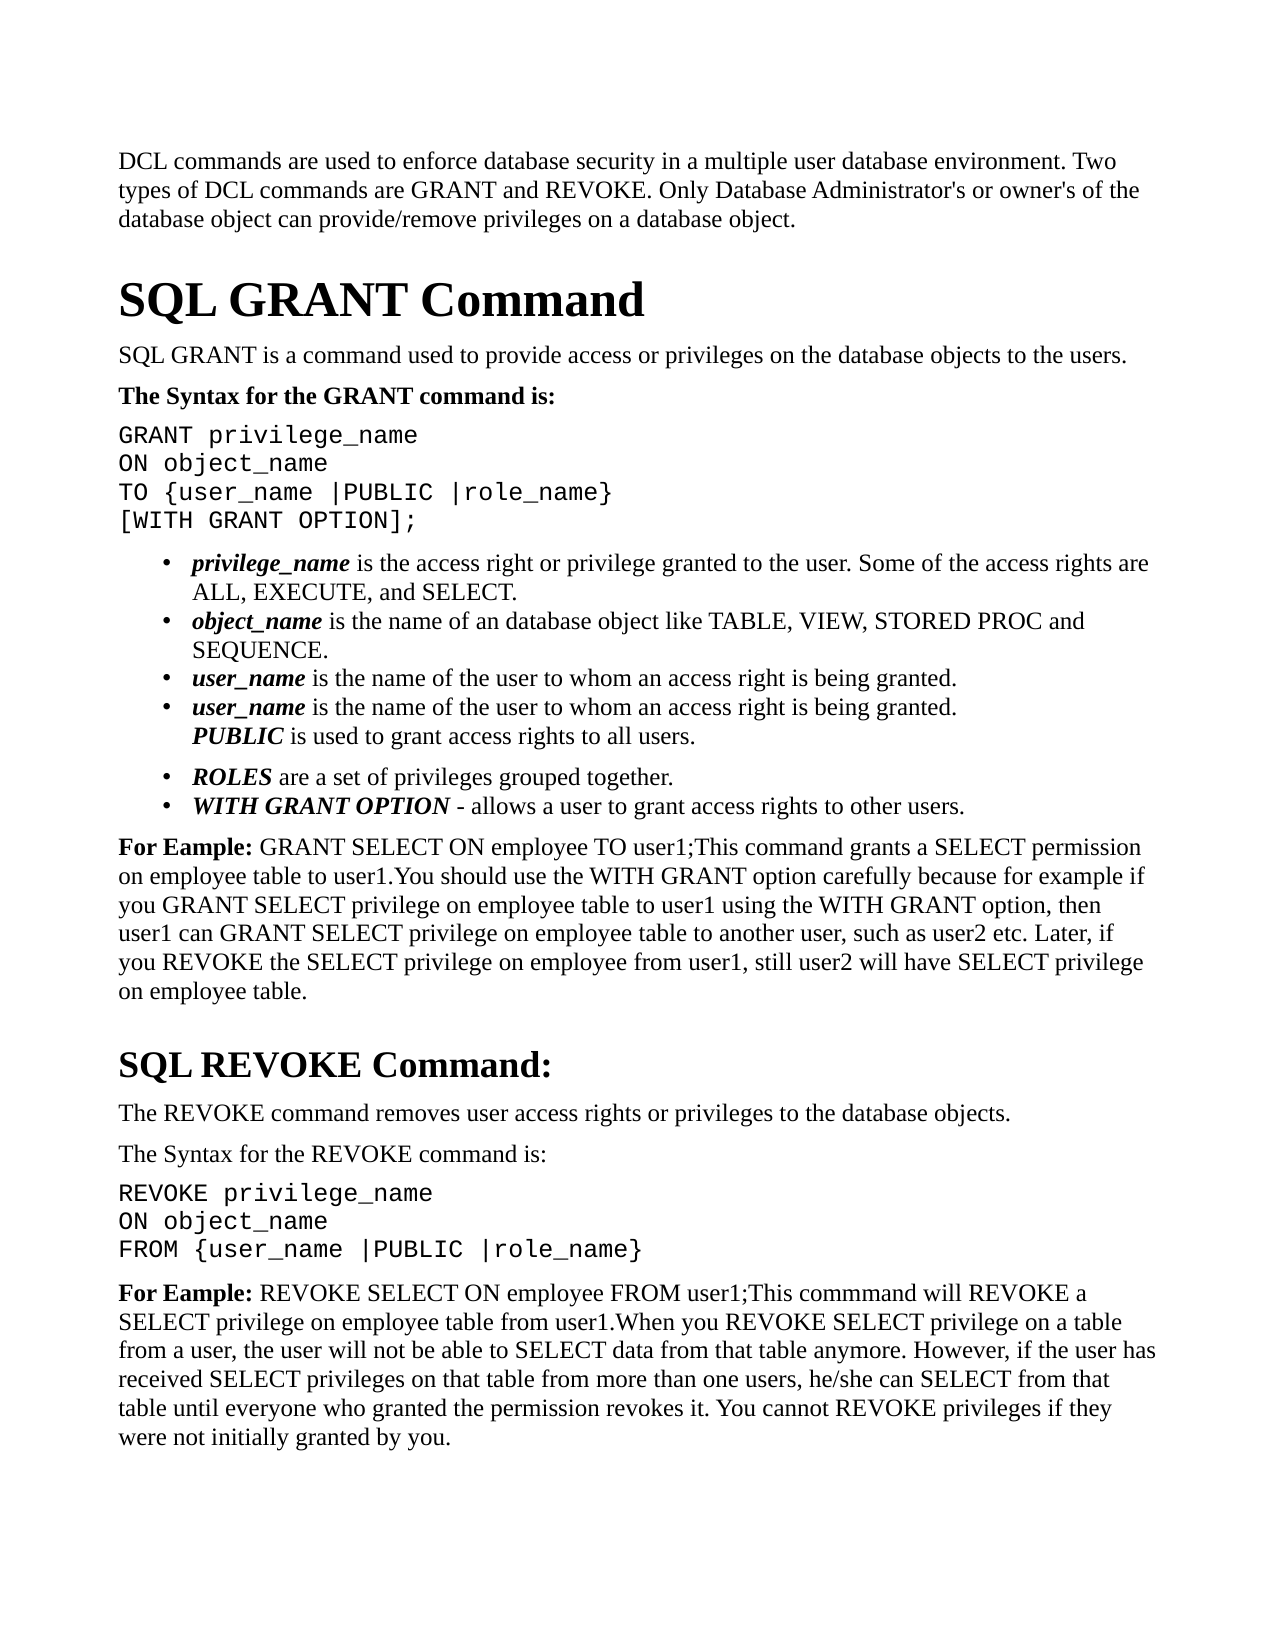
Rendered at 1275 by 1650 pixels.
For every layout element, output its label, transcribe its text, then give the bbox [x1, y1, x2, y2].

text SQL GRANT is a command used to provide access or privileges on the database objects to the users. [118, 340, 1157, 369]
text The REVOKE command removes user access rights or privileges to the database objects. [118, 1098, 1157, 1127]
text GRANT privilege_name ON object_name TO {user_name |PUBLIC |role_name} [WITH GRANT OPTION]; [118, 423, 1157, 536]
text For Eample: GRANT SELECT ON employee TO user1;This command grants a SELECT permission on employee table to user1.You should use the WITH GRANT option carefully because for example if you GRANT SELECT privilege on employee table to user1 using the WITH GRANT option, then user1 can GRANT SELECT privilege on employee table to another user, such as user2 etc. Later, if you REVOKE the SELECT privilege on employee from user1, still user2 will have SELECT privilege on employee table. [118, 832, 1157, 1005]
text REVOKE privilege_name ON object_name FROM {user_name |PUBLIC |role_name} [118, 1180, 1157, 1265]
list object_name is the name of an database object like TABLE, VIEW, STORED PROC and SEQUENCE. [162, 606, 1157, 663]
list WITH GRANT OPTION - allows a user to grant access rights to other users. [162, 791, 1157, 820]
text DCL commands are used to enforce database security in a multiple user database environment. Two types of DCL commands are GRANT and REVOKE. Only Database Administrator's or owner's of the database object can provide/remove privileges on a database object. [118, 146, 1157, 233]
list ROLES are a set of privileges grouped together. [162, 762, 1157, 791]
list privilege_name is the access right or privilege granted to the user. Some of the access rights are ALL, EXECUTE, and SELECT. [162, 548, 1157, 606]
text The Syntax for the GRANT command is: [118, 381, 1157, 410]
subtitle SQL GRANT Command [118, 270, 1157, 328]
text For Eample: REVOKE SELECT ON employee FROM user1;This commmand will REVOKE a SELECT privilege on employee table from user1.When you REVOKE SELECT privilege on a table from a user, the user will not be able to SELECT data from that table anymore. However, if the user has received SELECT privileges on that table from more than one users, he/she can SELECT from that table until everyone who granted the permission revokes it. You cannot REVOKE privileges if they were not initially granted by you. [118, 1278, 1157, 1450]
text The Syntax for the REVOKE command is: [118, 1139, 1157, 1168]
list user_name is the name of the user to whom an access right is being granted. [162, 663, 1157, 692]
list user_name is the name of the user to whom an access right is being granted. PUBLIC is used to grant access rights to all users. [162, 692, 1157, 750]
subtitle SQL REVOKE Command: [118, 1042, 1157, 1085]
